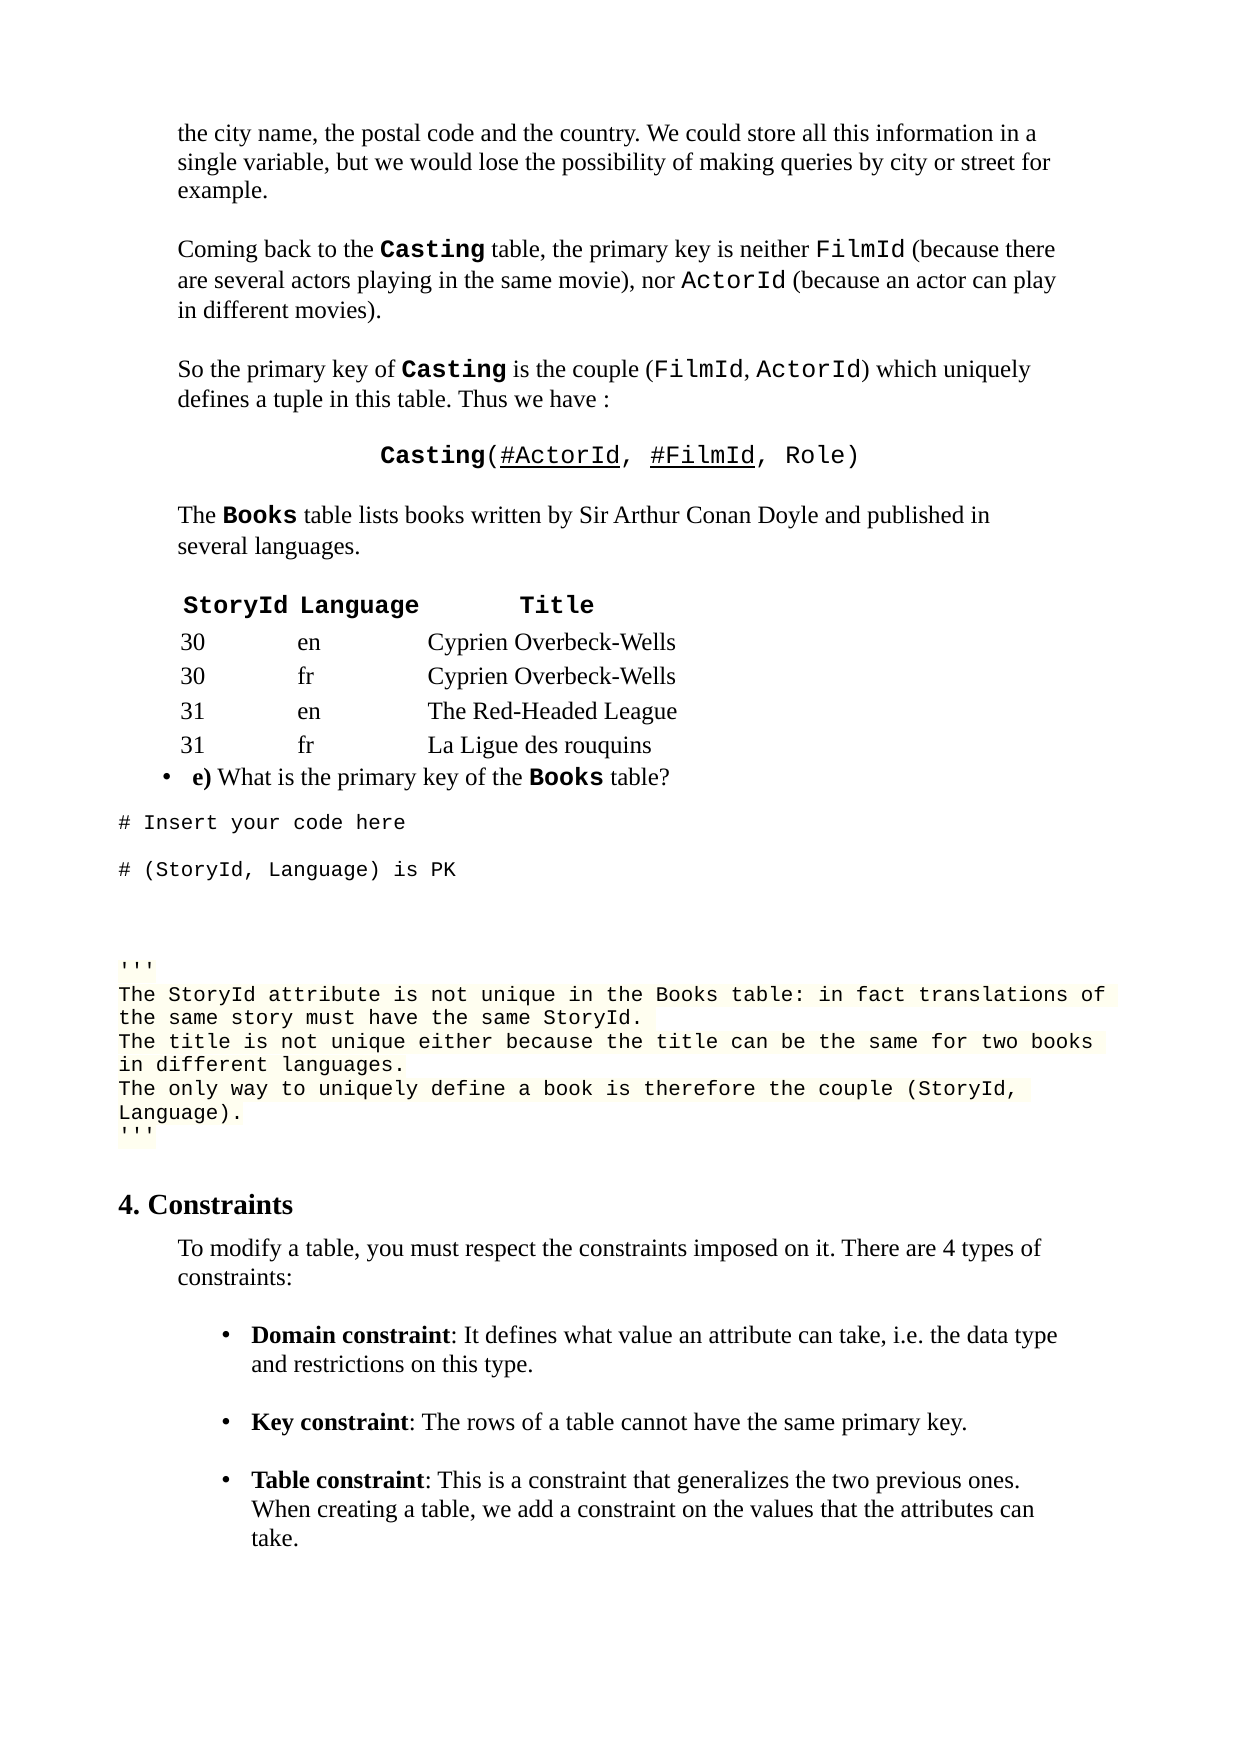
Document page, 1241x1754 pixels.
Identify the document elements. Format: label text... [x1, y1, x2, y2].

table_header Language [294, 590, 424, 624]
text # Insert your code here [118, 812, 1122, 836]
text ''' [118, 960, 1122, 983]
table_cell La Ligue des rouquins [425, 728, 689, 762]
list Domain constraint: It defines what value an attribute can take, i.e. the data type and restrictions on this type. [222, 1320, 1063, 1378]
table_header Title [425, 590, 689, 624]
list Table constraint: This is a constraint that generalizes the two previous ones. When creating a table, we add a constraint on the values that the attributes can take. [222, 1466, 1063, 1552]
list Key constraint: The rows of a table cannot have the same primary key. [222, 1407, 1063, 1436]
text ​ [118, 1149, 1122, 1173]
text ​ [118, 883, 1122, 907]
table_header StoryId [177, 590, 294, 624]
table_cell fr [294, 728, 424, 762]
table_cell 31 [177, 693, 294, 728]
text ''' [118, 1125, 1122, 1149]
table_cell 31 [177, 728, 294, 762]
list e) What is the primary key of the Books table? [162, 762, 1122, 793]
table_cell Cyprien Overbeck-Wells [425, 659, 689, 693]
text To modify a table, you must respect the constraints imposed on it. There are 4 types of constraints: [177, 1233, 1063, 1291]
table_cell The Red-Headed League [425, 693, 689, 728]
subtitle 4. Constraints [118, 1187, 1122, 1221]
text # (StoryId, Language) is PK [118, 859, 1122, 883]
table_cell en [294, 693, 424, 728]
text So the primary key of Casting is the couple (FilmId, ActorId) which uniquely defines a tuple in this table. Thus we have : [177, 354, 1063, 413]
text The only way to uniquely define a book is therefore the couple (StoryId, Language). [118, 1078, 1122, 1125]
text Coming back to the Casting table, the primary key is neither FilmId (because there are several actors playing in the same movie), nor ActorId (because an actor can play in different movies). [177, 234, 1063, 324]
text The StoryId attribute is not unique in the Books table: in fact translations of the same story must have the same StoryId. [118, 983, 1122, 1031]
text ​ [118, 907, 1122, 930]
text The Books table lists books written by Sir Arthur Conan Doyle and published in several languages. [177, 501, 1063, 560]
table_cell Cyprien Overbeck-Wells [425, 624, 689, 658]
text The title is not unique either because the title can be the same for two books in different languages. [118, 1031, 1122, 1078]
table_cell 30 [177, 659, 294, 693]
text Casting(#ActorId, #FilmId, Role) [177, 443, 1063, 471]
table_cell 30 [177, 624, 294, 658]
table_cell en [294, 624, 424, 658]
text ​ [118, 836, 1122, 859]
table_cell fr [294, 659, 424, 693]
text the city name, the postal code and the country. We could store all this information in a single variable, but we would lose the possibility of making queries by city or street for example. [177, 118, 1063, 204]
